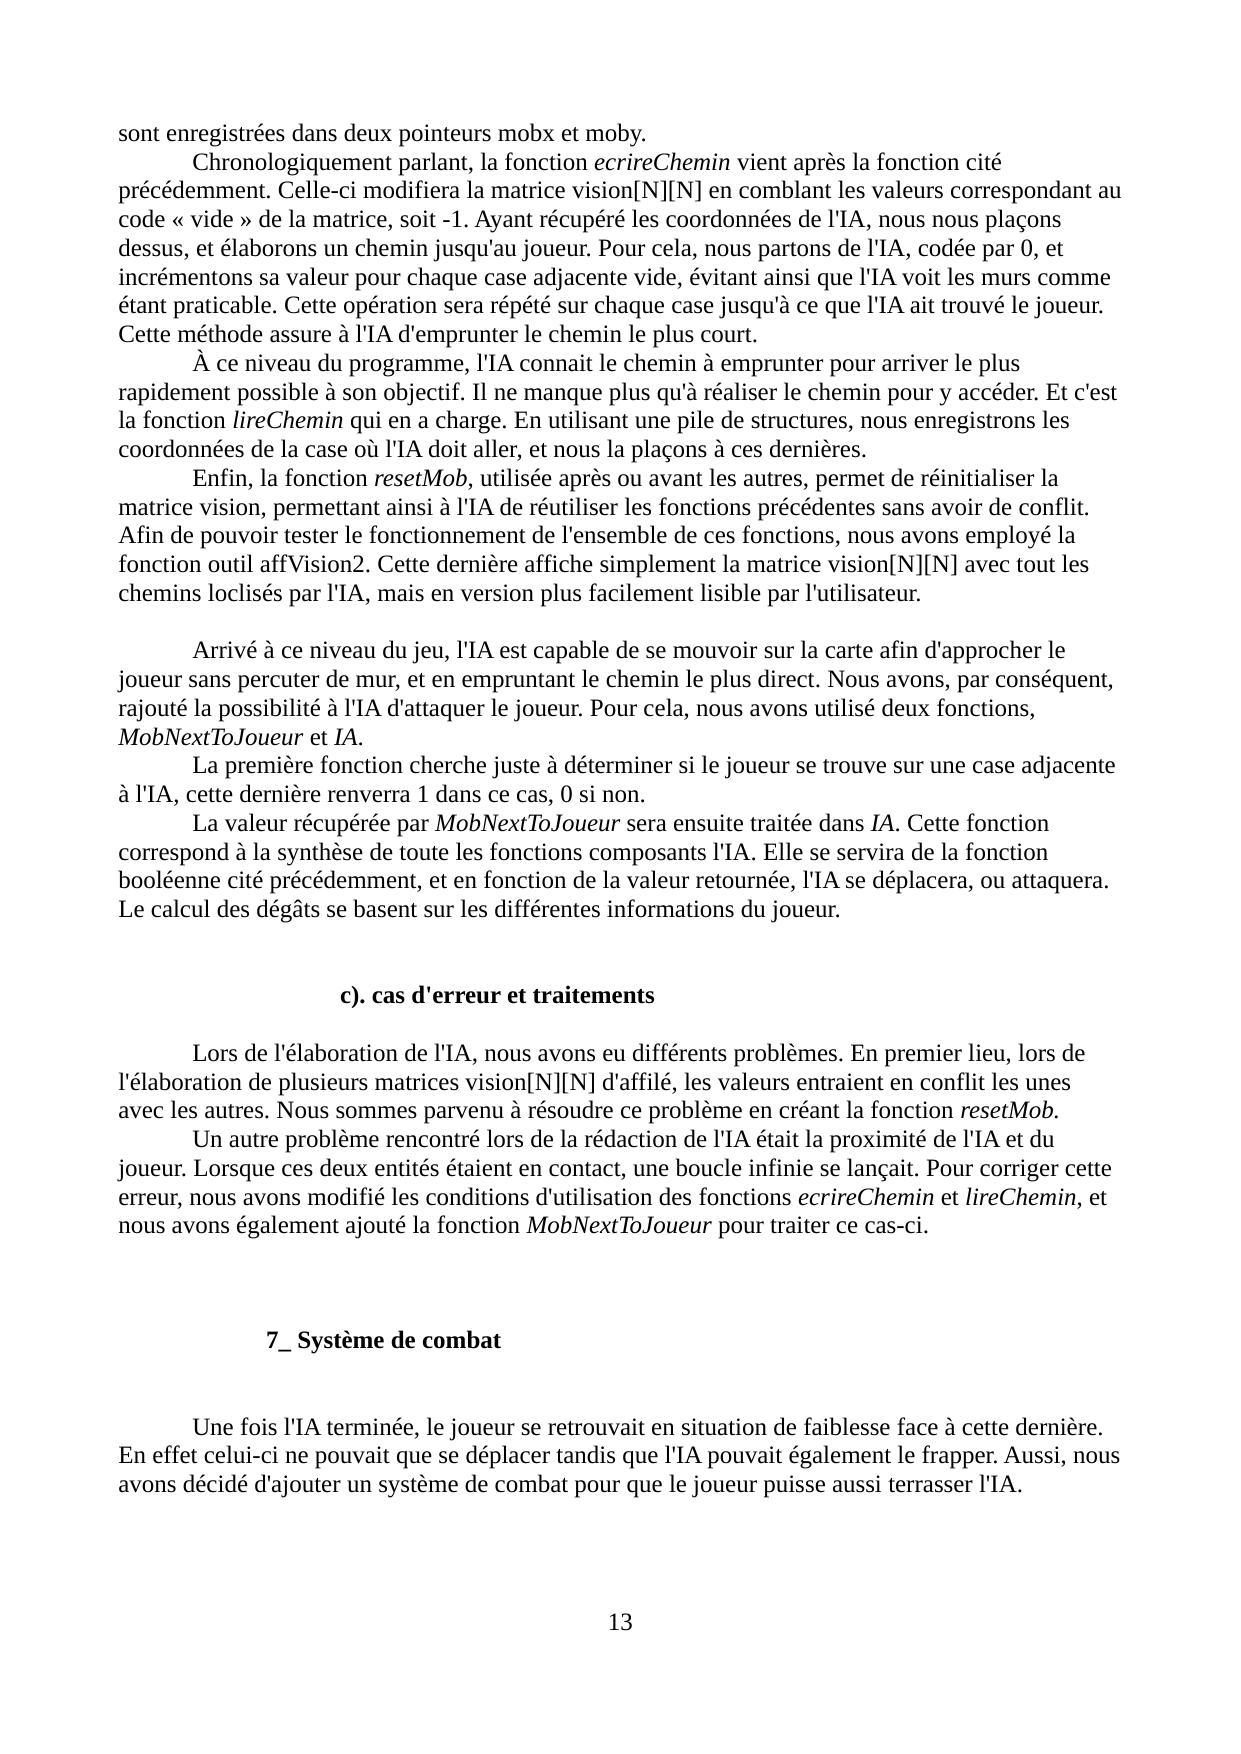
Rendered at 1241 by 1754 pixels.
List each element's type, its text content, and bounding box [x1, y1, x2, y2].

text Une fois l'IA terminée, le joueur se retrouvait en situation de faiblesse face à cette dernière. En effet celui-ci ne pouvait que se déplacer tandis que l'IA pouvait également le frapper. Aussi, nous avons décidé d'ajouter un système de combat pour que le joueur puisse aussi terrasser l'IA. [118, 1412, 1122, 1498]
text Un autre problème rencontré lors de la rédaction de l'IA était la proximité de l'IA et du joueur. Lorsque ces deux entités étaient en contact, une boucle infinie se lançait. Pour corriger cette erreur, nous avons modifié les conditions d'utilisation des fonctions ecrireChemin et lireChemin, et nous avons également ajouté la fonction MobNextToJoueur pour traiter ce cas-ci. [118, 1124, 1122, 1239]
text c). cas d'erreur et traitements [118, 981, 1122, 1009]
text 7_ Système de combat [118, 1326, 1122, 1354]
text sont enregistrées dans deux pointeurs mobx et moby. Chronologiquement parlant, la fonction ecrireChemin vient après la fonction cité précédemment. Celle-ci modifiera la matrice vision[N][N] en comblant les valeurs correspondant au code « vide » de la matrice, soit -1. Ayant récupéré les coordonnées de l'IA, nous nous plaçons dessus, et élaborons un chemin jusqu'au joueur. Pour cela, nous partons de l'IA, codée par 0, et incrémentons sa valeur pour chaque case adjacente vide, évitant ainsi que l'IA voit les murs comme étant praticable. Cette opération sera répété sur chaque case jusqu'à ce que l'IA ait trouvé le joueur. Cette méthode assure à l'IA d'emprunter le chemin le plus court. À ce niveau du programme, l'IA connait le chemin à emprunter pour arriver le plus rapidement possible à son objectif. Il ne manque plus qu'à réaliser le chemin pour y accéder. Et c'est la fonction lireChemin qui en a charge. En utilisant une pile de structures, nous enregistrons les coordonnées de la case où l'IA doit aller, et nous la plaçons à ces dernières. Enfin, la fonction resetMob, utilisée après ou avant les autres, permet de réinitialiser la matrice vision, permettant ainsi à l'IA de réutiliser les fonctions précédentes sans avoir de conflit. Afin de pouvoir tester le fonctionnement de l'ensemble de ces fonctions, nous avons employé la fonction outil affVision2. Cette dernière affiche simplement la matrice vision[N][N] avec tout les chemins loclisés par l'IA, mais en version plus facilement lisible par l'utilisateur. [118, 118, 1122, 607]
text Arrivé à ce niveau du jeu, l'IA est capable de se mouvoir sur la carte afin d'approcher le joueur sans percuter de mur, et en empruntant le chemin le plus direct. Nous avons, par conséquent, rajouté la possibilité à l'IA d'attaquer le joueur. Pour cela, nous avons utilisé deux fonctions, MobNextToJoueur et IA. La première fonction cherche juste à déterminer si le joueur se trouve sur une case adjacente à l'IA, cette dernière renverra 1 dans ce cas, 0 si non. La valeur récupérée par MobNextToJoueur sera ensuite traitée dans IA. Cette fonction correspond à la synthèse de toute les fonctions composants l'IA. Elle se servira de la fonction booléenne cité précédemment, et en fonction de la valeur retournée, l'IA se déplacera, ou attaquera. Le calcul des dégâts se basent sur les différentes informations du joueur. [118, 636, 1122, 923]
text Lors de l'élaboration de l'IA, nous avons eu différents problèmes. En premier lieu, lors de l'élaboration de plusieurs matrices vision[N][N] d'affilé, les valeurs entraient en conflit les unes avec les autres. Nous sommes parvenu à résoudre ce problème en créant la fonction resetMob. [118, 1038, 1122, 1124]
